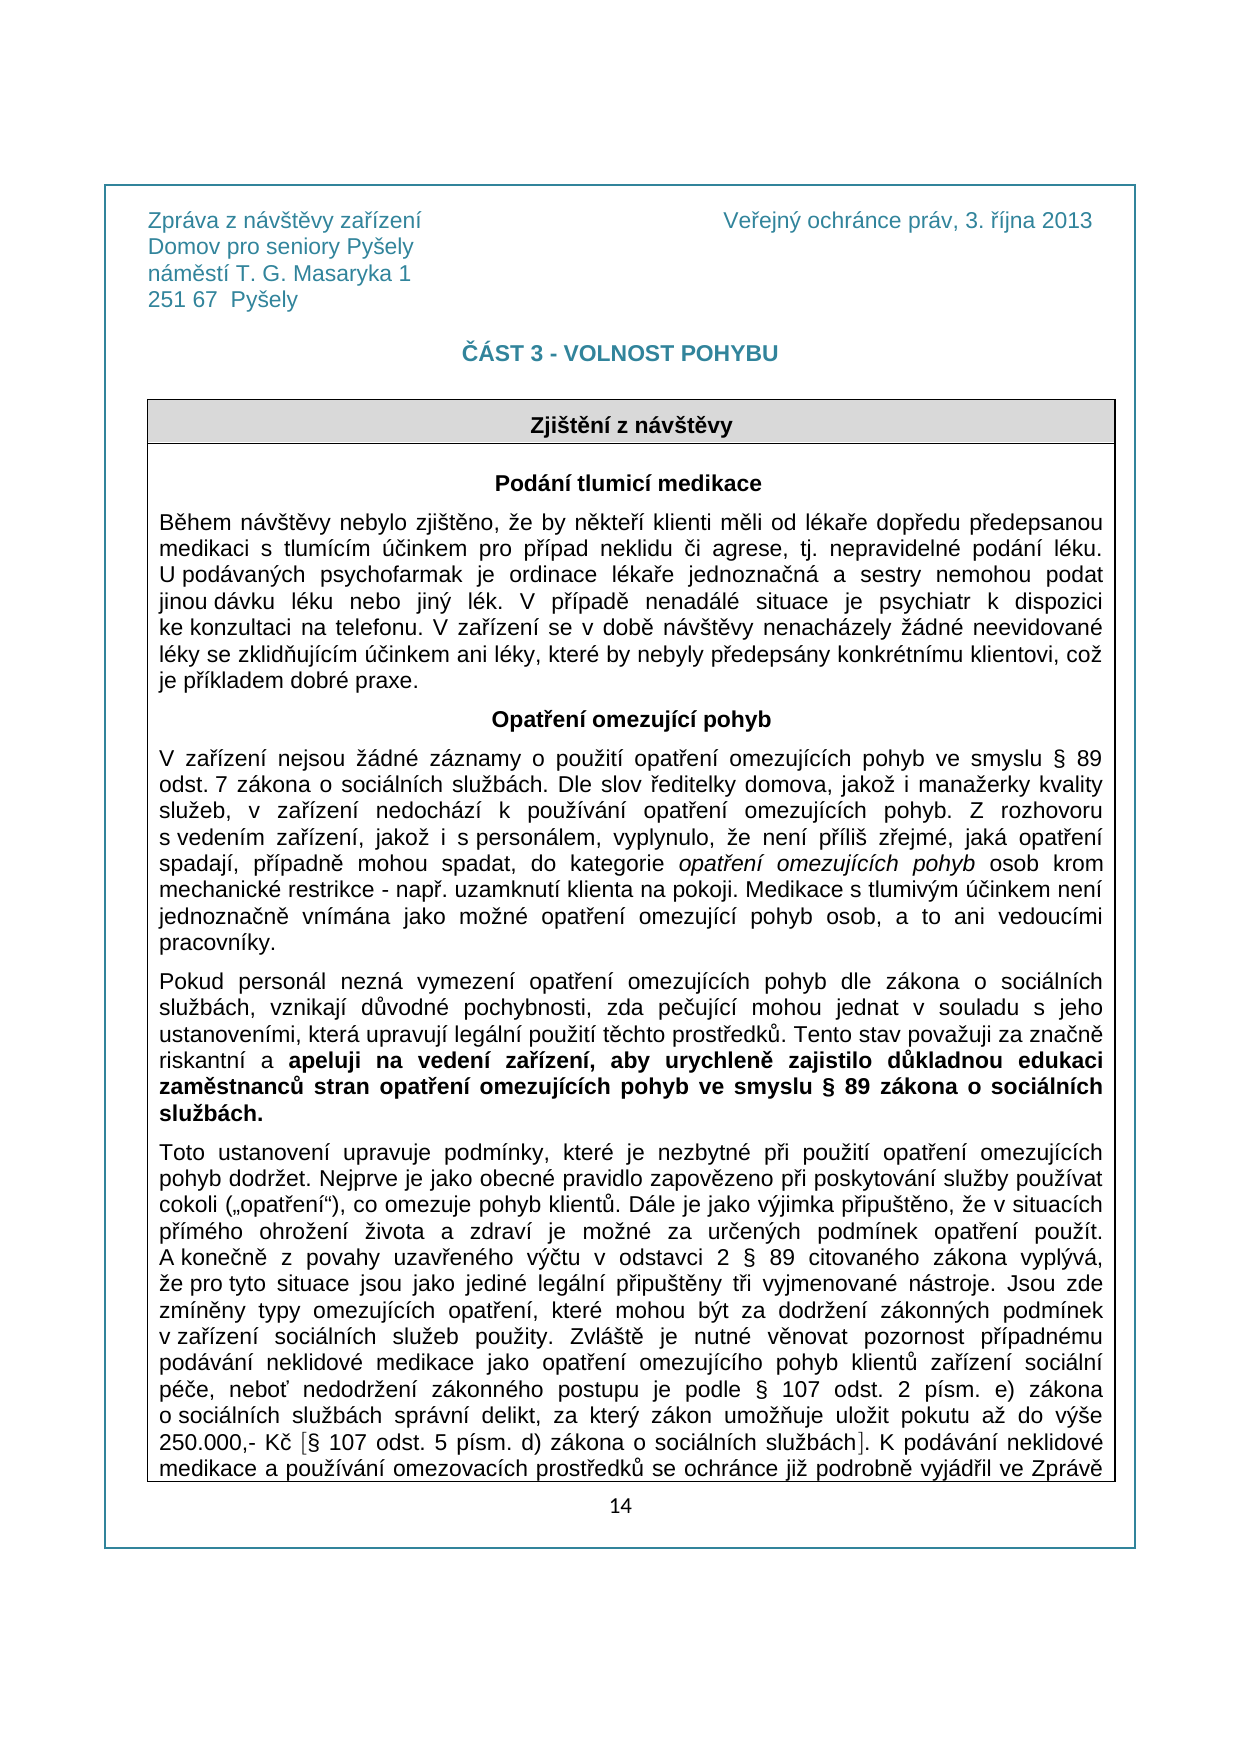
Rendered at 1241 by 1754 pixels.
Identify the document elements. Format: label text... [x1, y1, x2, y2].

table_cell Podání tlumicí medikace Během návštěvy nebylo zjištěno, že by někteří klienti měli od lékaře dopředu předepsanou medikaci s tlumícím účinkem pro případ neklidu či agrese, tj. nepravidelné podání léku. U podávaných psychofarmak je ordinace lékaře jednoznačná a sestry nemohou podat jinou dávku léku nebo jiný lék. V případě nenadálé situace je psychiatr k dispozici ke konzultaci na telefonu. V zařízení se v době návštěvy nenacházely žádné neevidované léky se zklidňujícím účinkem ani léky, které by nebyly předepsány konkrétnímu klientovi, což je příkladem dobré praxe. Opatření omezující pohyb V zařízení nejsou žádné záznamy o použití opatření omezujících pohyb ve smyslu § 89 odst. 7 zákona o sociálních službách. Dle slov ředitelky domova, jakož i manažerky kvality služeb, v zařízení nedochází k používání opatření omezujících pohyb. Z rozhovoru s vedením zařízení, jakož i s personálem, vyplynulo, že není příliš zřejmé, jaká opatření spadají, případně mohou spadat, do kategorie opatření omezujících pohyb osob krom mechanické restrikce - např. uzamknutí klienta na pokoji. Medikace s tlumivým účinkem není jednoznačně vnímána jako možné opatření omezující pohyb osob, a to ani vedoucími pracovníky. Pokud personál nezná vymezení opatření omezujících pohyb dle zákona o sociálních službách, vznikají důvodné pochybnosti, zda pečující mohou jednat v souladu s jeho ustanoveními, která upravují legální použití těchto prostředků. Tento stav považuji za značně riskantní a apeluji na vedení zařízení, aby urychleně zajistilo důkladnou edukaci zaměstnanců stran opatření omezujících pohyb ve smyslu § 89 zákona o sociálních službách. Toto ustanovení upravuje podmínky, které je nezbytné při použití opatření omezujících pohyb dodržet. Nejprve je jako obecné pravidlo zapovězeno při poskytování služby používat cokoli („opatření“), co omezuje pohyb klientů. Dále je jako výjimka připuštěno, že v situacích přímého ohrožení života a zdraví je možné za určených podmínek opatření použít. A konečně z povahy uzavřeného výčtu v odstavci 2 § 89 citovaného zákona vyplývá, že pro tyto situace jsou jako jediné legální připuštěny tři vyjmenované nástroje. Jsou zde zmíněny typy omezujících opatření, které mohou být za dodržení zákonných podmínek v zařízení sociálních služeb použity. Zvláště je nutné věnovat pozornost případnému podávání neklidové medikace jako opatření omezujícího pohyb klientů zařízení sociální péče, neboť nedodržení zákonného postupu je podle § 107 odst. 2 písm. e) zákona o sociálních službách správní delikt, za který zákon umožňuje uložit pokutu až do výše 250.000,- Kč § 107 odst. 5 písm. d) zákona o sociálních službách. K podávání neklidové medikace a používání omezovacích prostředků se ochránce již podrobně vyjádřil ve Zprávě [148, 444, 1114, 1481]
table_header Zjištění z návštěvy [148, 400, 1114, 442]
subtitle ČÁST 3 - VOLNOST POHYBU [148, 340, 1092, 367]
